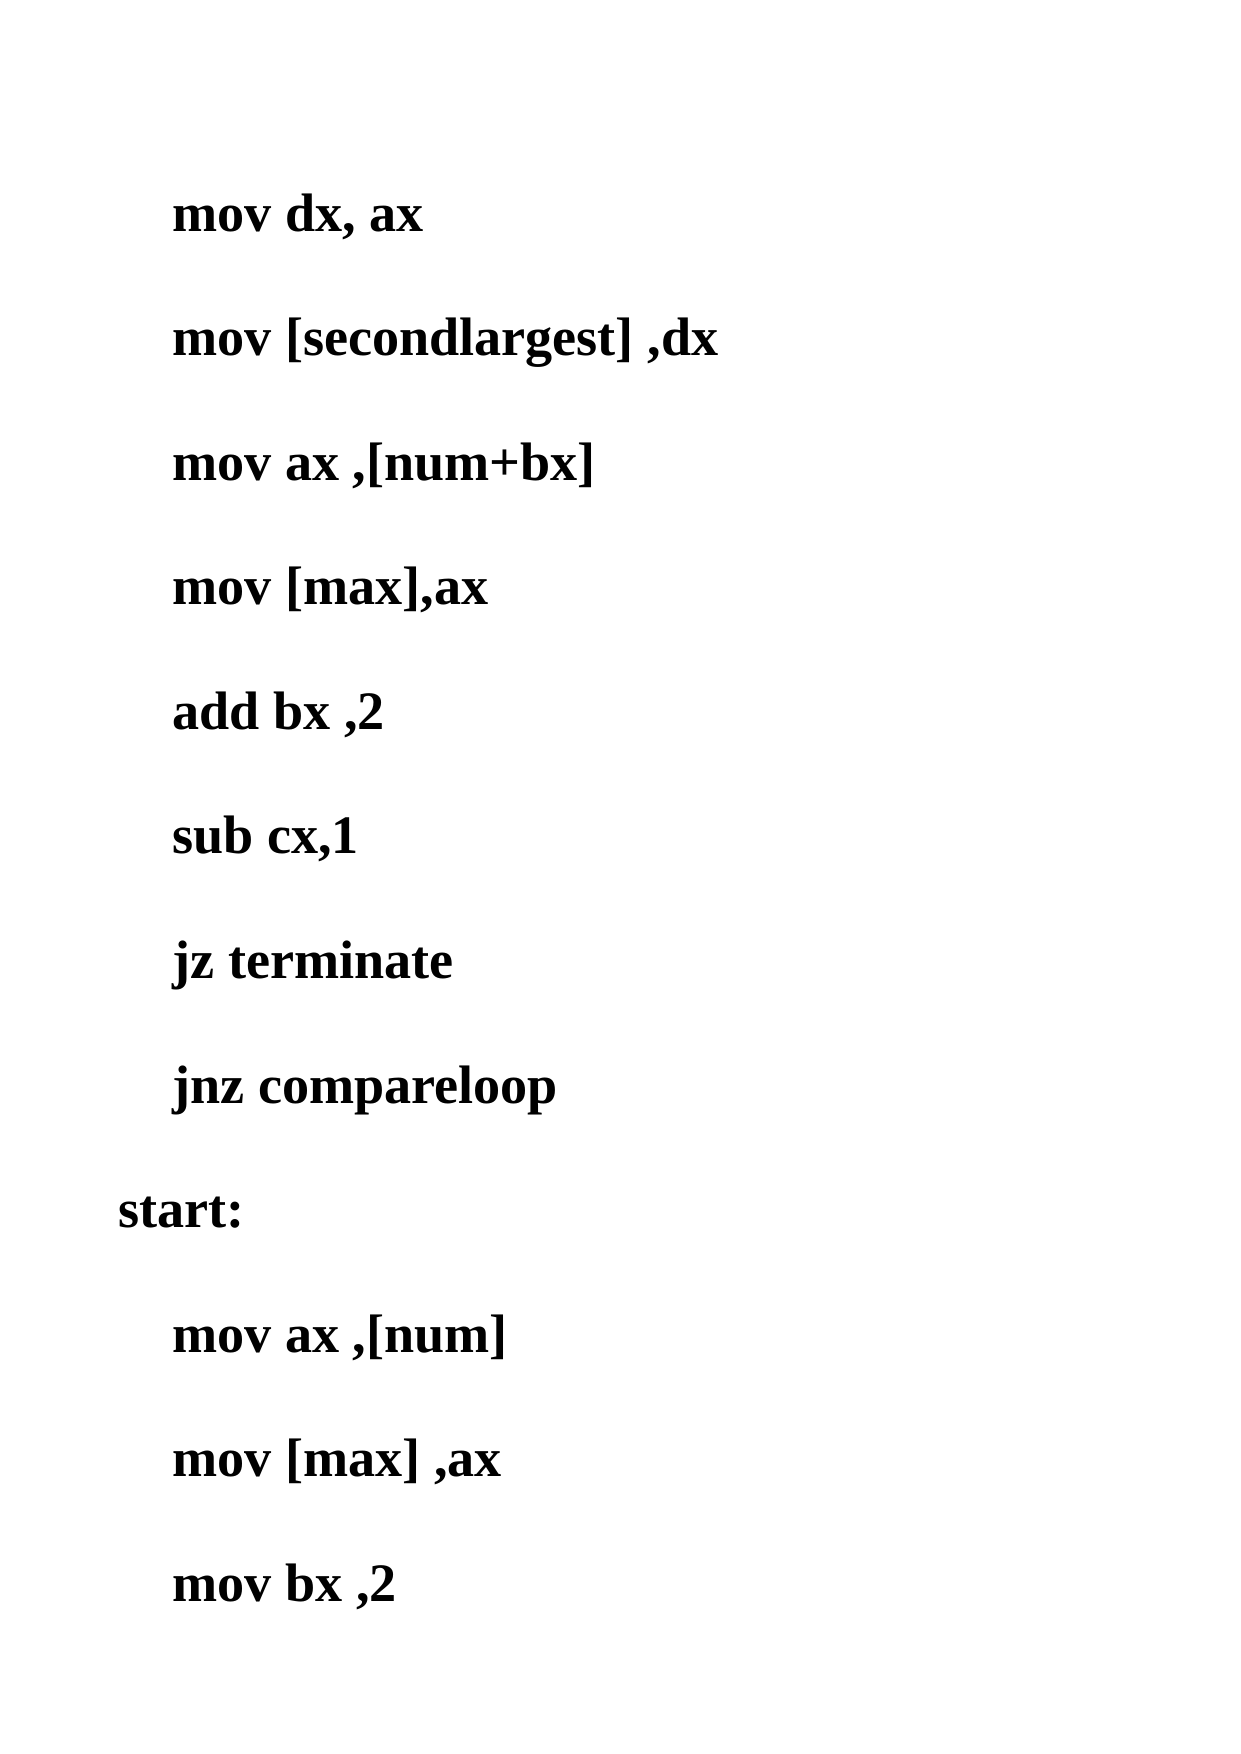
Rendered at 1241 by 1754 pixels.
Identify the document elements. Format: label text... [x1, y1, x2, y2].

text mov ax ,[num+bx] [118, 429, 1122, 492]
text start: [118, 1177, 1122, 1239]
text mov [secondlargest] ,dx [118, 305, 1122, 367]
text mov [max],ax [118, 554, 1122, 616]
text jz terminate [118, 928, 1122, 990]
text mov ax ,[num] [118, 1302, 1122, 1364]
text mov [max] ,ax [118, 1426, 1122, 1488]
text jnz compareloop [118, 1052, 1122, 1115]
text add bx ,2 [118, 679, 1122, 741]
text sub cx,1 [118, 803, 1122, 866]
text mov bx ,2 [118, 1551, 1122, 1613]
text mov dx, ax [118, 180, 1122, 243]
